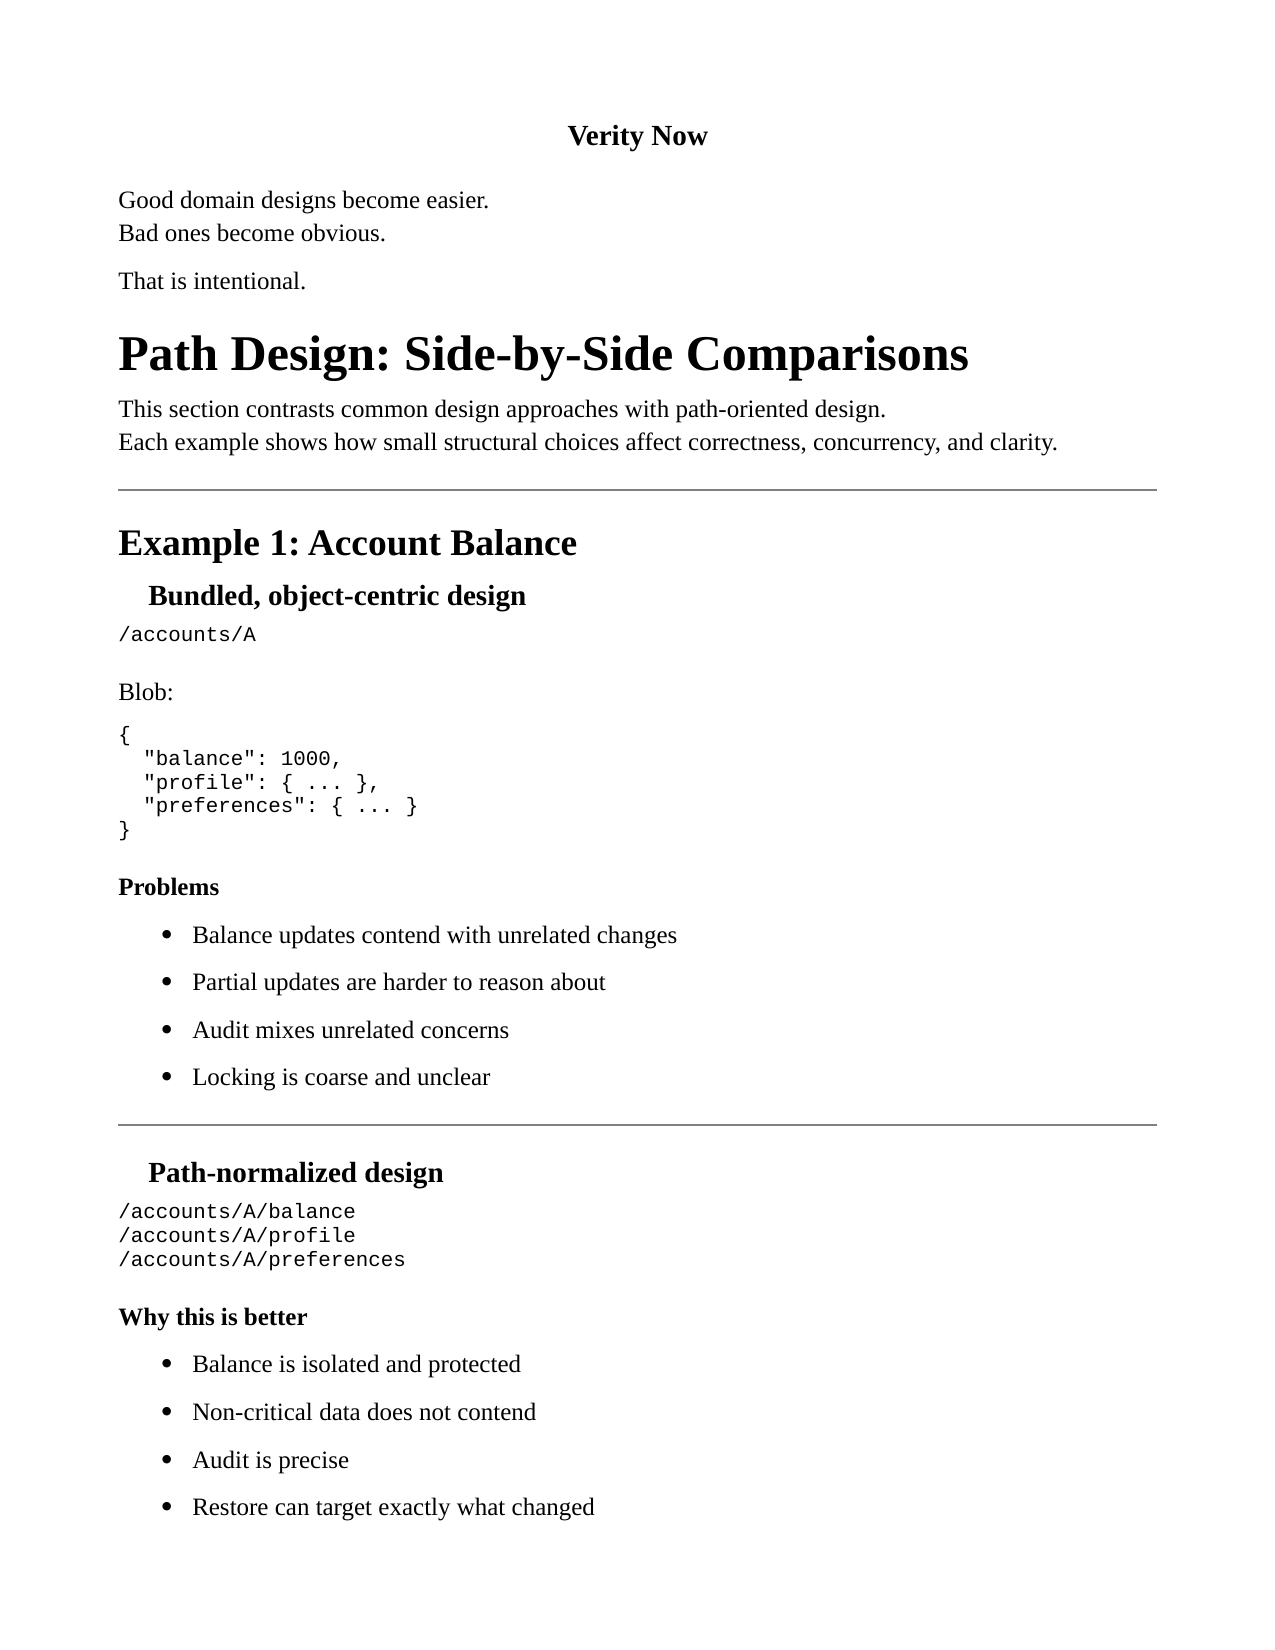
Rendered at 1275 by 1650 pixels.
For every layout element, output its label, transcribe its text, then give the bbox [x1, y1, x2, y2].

text "profile": { ... }, [118, 772, 1157, 795]
text } [118, 819, 1157, 843]
text Problems [118, 872, 1157, 901]
list Restore can target exactly what changed [162, 1492, 1157, 1521]
subtitle Path Design: Side-by-Side Comparisons [118, 324, 1157, 381]
subtitle ❌ Bundled, object-centric design [118, 578, 1157, 611]
text "balance": 1000, [118, 748, 1157, 772]
list Audit mixes unrelated concerns [162, 1015, 1157, 1044]
list Balance is isolated and protected [162, 1349, 1157, 1378]
subtitle ✅ Path-normalized design [118, 1156, 1157, 1189]
text /accounts/A/preferences [118, 1249, 1157, 1272]
list Balance updates contend with unrelated changes [162, 920, 1157, 948]
text { [118, 724, 1157, 748]
text Blob: [118, 677, 1157, 706]
text /accounts/A [118, 624, 1157, 647]
list Locking is coarse and unclear [162, 1062, 1157, 1091]
subtitle Example 1: Account Balance [118, 520, 1157, 563]
text Good domain designs become easier. Bad ones become obvious. [118, 185, 1157, 247]
text This section contrasts common design approaches with path-oriented design. Each example shows how small structural choices affect correctness, concurrency, and clarity. [118, 394, 1157, 456]
text /accounts/A/balance [118, 1202, 1157, 1225]
text "preferences": { ... } [118, 795, 1157, 819]
list Non-critical data does not contend [162, 1397, 1157, 1426]
text /accounts/A/profile [118, 1225, 1157, 1249]
text Why this is better [118, 1302, 1157, 1331]
list Partial updates are harder to reason about [162, 967, 1157, 996]
list Audit is precise [162, 1445, 1157, 1473]
text That is intentional. [118, 266, 1157, 294]
